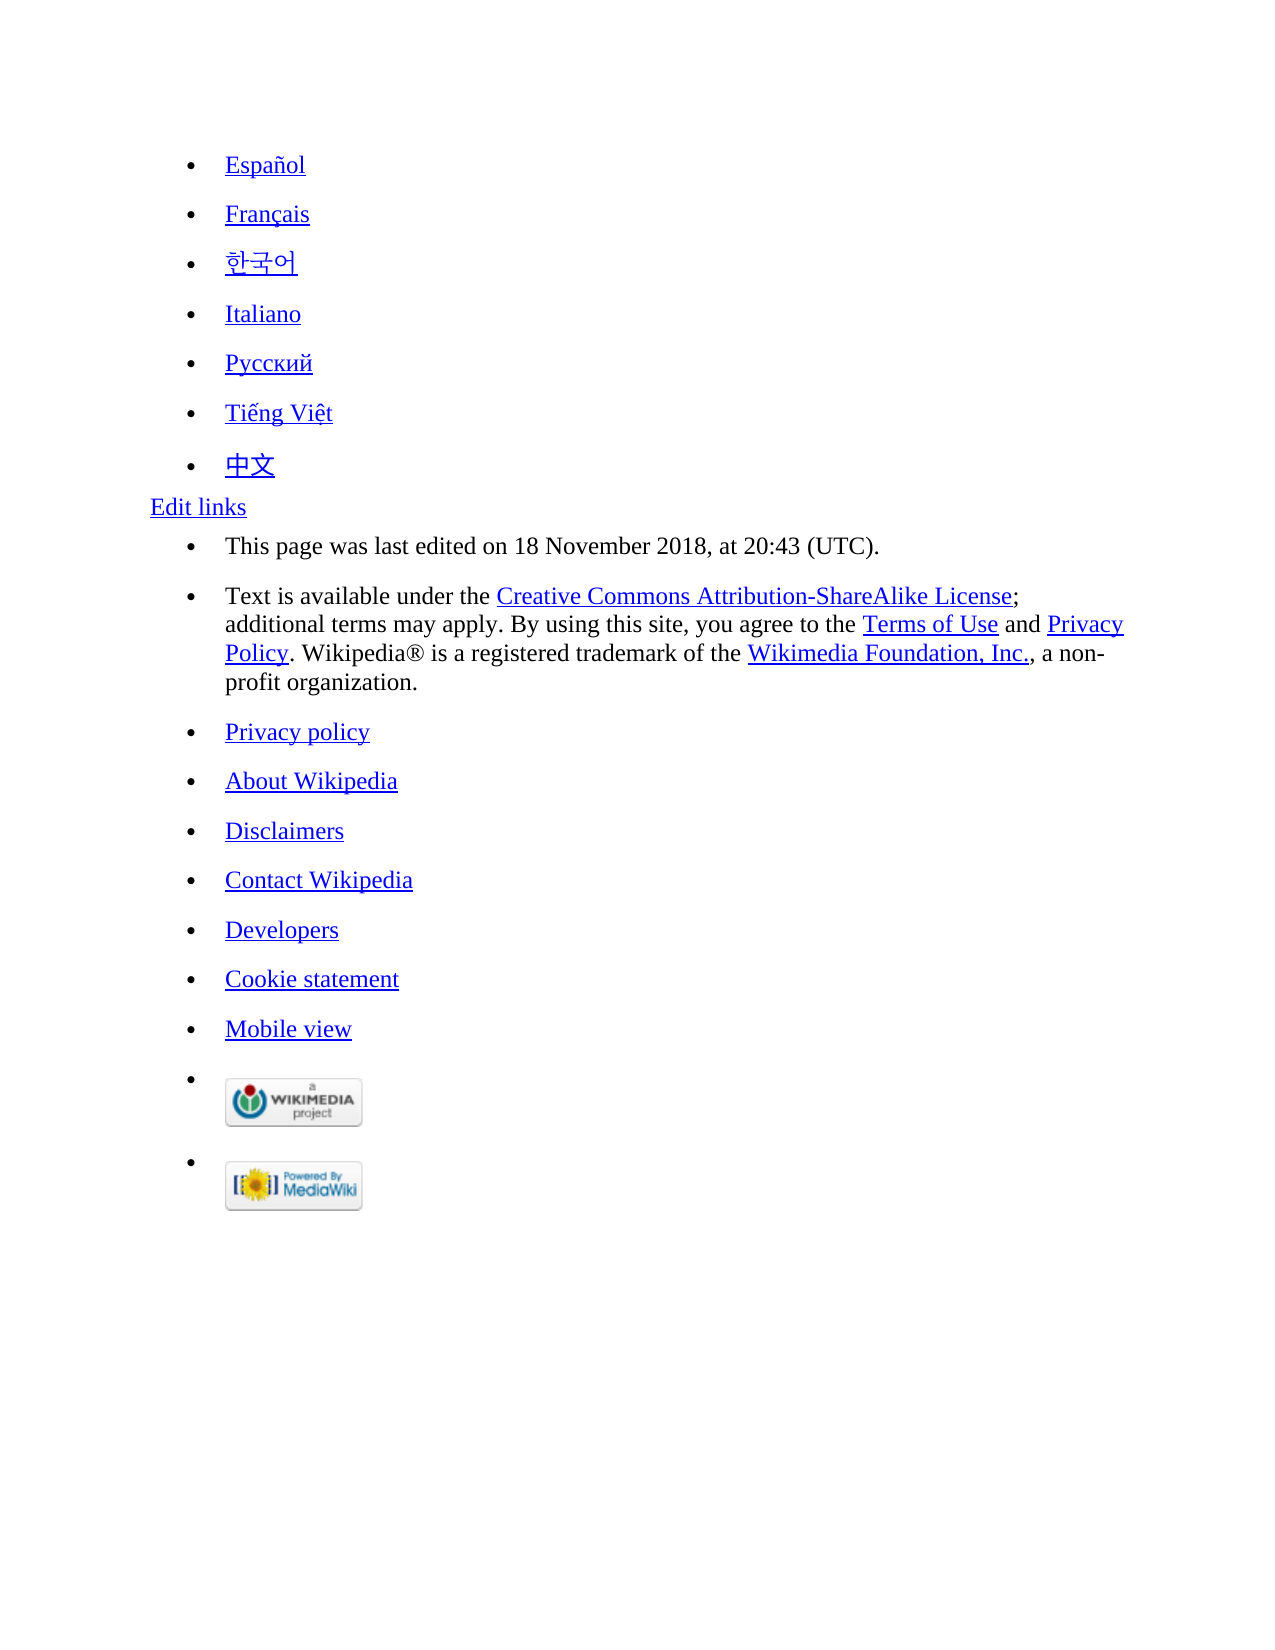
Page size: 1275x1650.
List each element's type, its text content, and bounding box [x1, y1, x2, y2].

list About Wikipedia [187, 766, 1125, 795]
list Contact Wikipedia [187, 865, 1125, 894]
list This page was last edited on 18 November 2018, at 20:43 (UTC). [187, 531, 1125, 560]
list Español [187, 150, 1125, 179]
list Developers [187, 915, 1125, 944]
list Français [187, 199, 1125, 228]
list 한국어 [187, 249, 1125, 278]
list Cookie statement [187, 964, 1125, 993]
list Privacy policy [187, 717, 1125, 745]
list Русский [187, 348, 1125, 377]
list Disclaimers [187, 816, 1125, 844]
list Tiếng Việt [187, 398, 1125, 427]
list 中文 [187, 447, 1125, 482]
list Text is available under the Creative Commons Attribution-ShareAlike License; additional terms may apply. By using this site, you agree to the Terms of Use and Privacy Policy. Wikipedia® is a registered trademark of the Wikimedia Foundation, Inc., a non-profit organization. [187, 581, 1125, 696]
list Italiano [187, 299, 1125, 327]
list Mobile view [187, 1014, 1125, 1043]
text Edit links [150, 492, 1125, 521]
